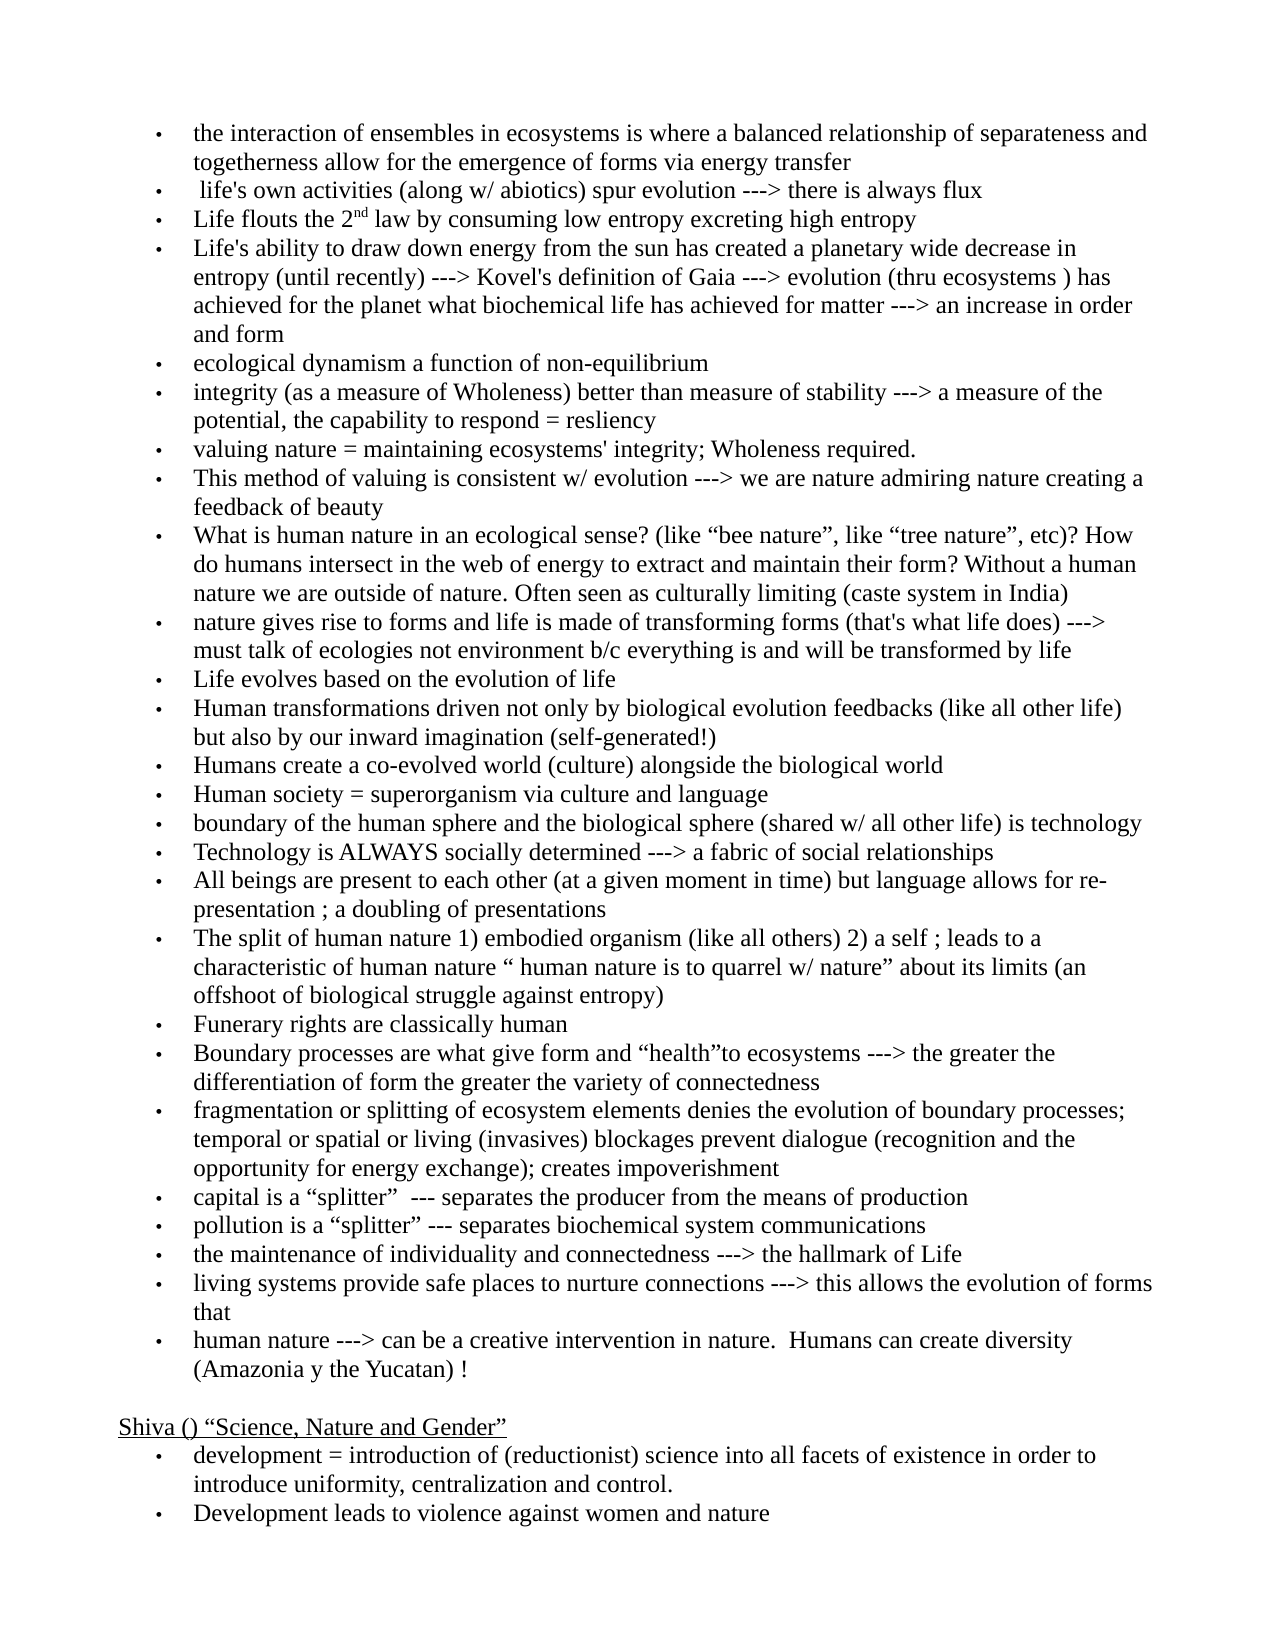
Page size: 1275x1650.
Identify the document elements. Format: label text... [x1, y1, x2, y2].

list life's own activities (along w/ abiotics) spur evolution ---> there is always flux [156, 176, 1157, 204]
list integrity (as a measure of Wholeness) better than measure of stability ---> a measure of the potential, the capability to respond = resliency [156, 377, 1157, 434]
list fragmentation or splitting of ecosystem elements denies the evolution of boundary processes; temporal or spatial or living (invasives) blockages prevent dialogue (recognition and the opportunity for energy exchange); creates impoverishment [156, 1096, 1157, 1182]
list This method of valuing is consistent w/ evolution ---> we are nature admiring nature creating a feedback of beauty [156, 463, 1157, 521]
list boundary of the human sphere and the biological sphere (shared w/ all other life) is technology [156, 808, 1157, 837]
list development = introduction of (reductionist) science into all facets of existence in order to introduce uniformity, centralization and control. [156, 1441, 1157, 1498]
list Development leads to violence against women and nature [156, 1498, 1157, 1527]
list capital is a “splitter” --- separates the producer from the means of production [156, 1182, 1157, 1211]
list Humans create a co-evolved world (culture) alongside the biological world [156, 751, 1157, 779]
list ecological dynamism a function of non-equilibrium [156, 348, 1157, 377]
list Boundary processes are what give form and “health”to ecosystems ---> the greater the differentiation of form the greater the variety of connectedness [156, 1038, 1157, 1096]
list Human society = superorganism via culture and language [156, 779, 1157, 808]
list pollution is a “splitter” --- separates biochemical system communications [156, 1211, 1157, 1239]
text Shiva () “Science, Nature and Gender” [118, 1412, 1157, 1441]
list Technology is ALWAYS socially determined ---> a fabric of social relationships [156, 837, 1157, 866]
list Funerary rights are classically human [156, 1009, 1157, 1038]
list Life evolves based on the evolution of life [156, 664, 1157, 693]
list All beings are present to each other (at a given moment in time) but language allows for re-presentation ; a doubling of presentations [156, 866, 1157, 923]
list nature gives rise to forms and life is made of transforming forms (that's what life does) ---> must talk of ecologies not environment b/c everything is and will be transformed by life [156, 607, 1157, 664]
list What is human nature in an ecological sense? (like “bee nature”, like “tree nature”, etc)? How do humans intersect in the web of energy to extract and maintain their form? Without a human nature we are outside of nature. Often seen as culturally limiting (caste system in India) [156, 521, 1157, 607]
list Human transformations driven not only by biological evolution feedbacks (like all other life) but also by our inward imagination (self-generated!) [156, 693, 1157, 751]
list Life's ability to draw down energy from the sun has created a planetary wide decrease in entropy (until recently) ---> Kovel's definition of Gaia ---> evolution (thru ecosystems ) has achieved for the planet what biochemical life has achieved for matter ---> an increase in order and form [156, 233, 1157, 348]
list The split of human nature 1) embodied organism (like all others) 2) a self ; leads to a characteristic of human nature “ human nature is to quarrel w/ nature” about its limits (an offshoot of biological struggle against entropy) [156, 923, 1157, 1009]
list the maintenance of individuality and connectedness ---> the hallmark of Life [156, 1239, 1157, 1268]
list human nature ---> can be a creative intervention in nature. Humans can create diversity (Amazonia y the Yucatan) ! [156, 1326, 1157, 1383]
list the interaction of ensembles in ecosystems is where a balanced relationship of separateness and togetherness allow for the emergence of forms via energy transfer [156, 118, 1157, 176]
list Life flouts the 2nd law by consuming low entropy excreting high entropy [156, 204, 1157, 233]
list living systems provide safe places to nurture connections ---> this allows the evolution of forms that [156, 1268, 1157, 1326]
list valuing nature = maintaining ecosystems' integrity; Wholeness required. [156, 434, 1157, 463]
